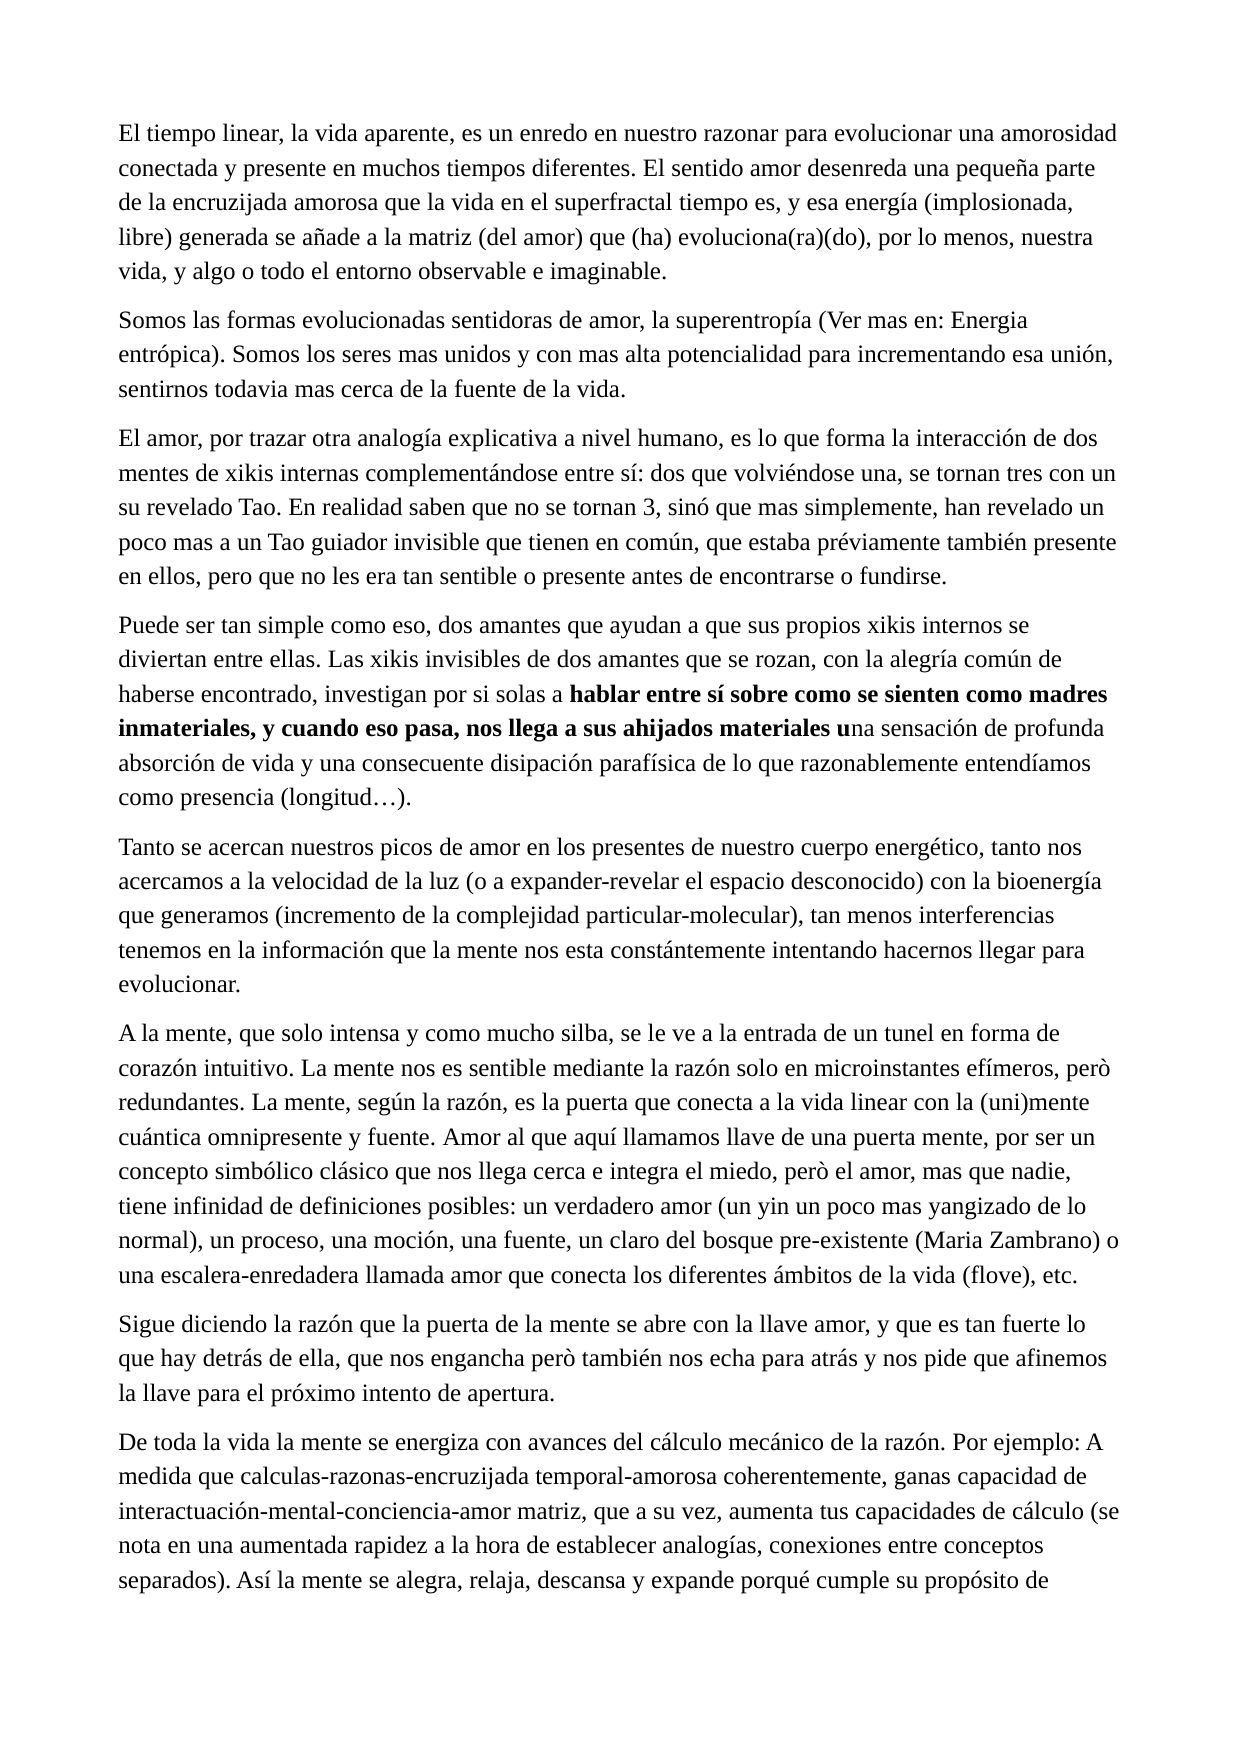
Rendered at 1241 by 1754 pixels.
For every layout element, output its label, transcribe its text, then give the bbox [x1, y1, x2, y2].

text De toda la vida la mente se energiza con avances del cálculo mecánico de la razón. Por ejemplo: A medida que calculas-razonas-encruzijada temporal-amorosa coherentemente, ganas capacidad de interactuación-mental-conciencia-amor matriz, que a su vez, aumenta tus capacidades de cálculo (se nota en una aumentada rapidez a la hora de establecer analogías, conexiones entre conceptos separados). Así la mente se alegra, relaja, descansa y expande porqué cumple su propósito de [118, 1427, 1122, 1594]
text El tiempo linear, la vida aparente, es un enredo en nuestro razonar para evolucionar una amorosidad conectada y presente en muchos tiempos diferentes. El sentido amor desenreda una pequeña parte de la encruzijada amorosa que la vida en el superfractal tiempo es, y esa energía (implosionada, libre) generada se añade a la matriz (del amor) que (ha) evoluciona(ra)(do), por lo menos, nuestra vida, y algo o todo el entorno observable e imaginable. [118, 118, 1122, 285]
text Puede ser tan simple como eso, dos amantes que ayudan a que sus propios xikis internos se diviertan entre ellas. Las xikis invisibles de dos amantes que se rozan, con la alegría común de haberse encontrado, investigan por si solas a hablar entre sí sobre como se sienten como madres inmateriales, y cuando eso pasa, nos llega a sus ahijados materiales una sensación de profunda absorción de vida y una consecuente disipación parafísica de lo que razonablemente entendíamos como presencia (longitud…). [118, 610, 1122, 811]
text Sigue diciendo la razón que la puerta de la mente se abre con la llave amor, y que es tan fuerte lo que hay detrás de ella, que nos engancha però también nos echa para atrás y nos pide que afinemos la llave para el próximo intento de apertura. [118, 1309, 1122, 1407]
text El amor, por trazar otra analogía explicativa a nivel humano, es lo que forma la interacción de dos mentes de xikis internas complementándose entre sí: dos que volviéndose una, se tornan tres con un su revelado Tao. En realidad saben que no se tornan 3, sinó que mas simplemente, han revelado un poco mas a un Tao guiador invisible que tienen en común, que estaba préviamente también presente en ellos, pero que no les era tan sentible o presente antes de encontrarse o fundirse. [118, 423, 1122, 590]
text Tanto se acercan nuestros picos de amor en los presentes de nuestro cuerpo energético, tanto nos acercamos a la velocidad de la luz (o a expander-revelar el espacio desconocido) con la bioenergía que generamos (incremento de la complejidad particular-molecular), tan menos interferencias tenemos en la información que la mente nos esta constántemente intentando hacernos llegar para evolucionar. [118, 832, 1122, 998]
text A la mente, que solo intensa y como mucho silba, se le ve a la entrada de un tunel en forma de corazón intuitivo. La mente nos es sentible mediante la razón solo en microinstantes efímeros, però redundantes. La mente, según la razón, es la puerta que conecta a la vida linear con la (uni)mente cuántica omnipresente y fuente. Amor al que aquí llamamos llave de una puerta mente, por ser un concepto simbólico clásico que nos llega cerca e integra el miedo, però el amor, mas que nadie, tiene infinidad de definiciones posibles: un verdadero amor (un yin un poco mas yangizado de lo normal), un proceso, una moción, una fuente, un claro del bosque pre-existente (Maria Zambrano) o una escalera-enredadera llamada amor que conecta los diferentes ámbitos de la vida (flove), etc. [118, 1018, 1122, 1289]
text Somos las formas evolucionadas sentidoras de amor, la superentropía (Ver mas en: Energia entrópica). Somos los seres mas unidos y con mas alta potencialidad para incrementando esa unión, sentirnos todavia mas cerca de la fuente de la vida. [118, 305, 1122, 403]
